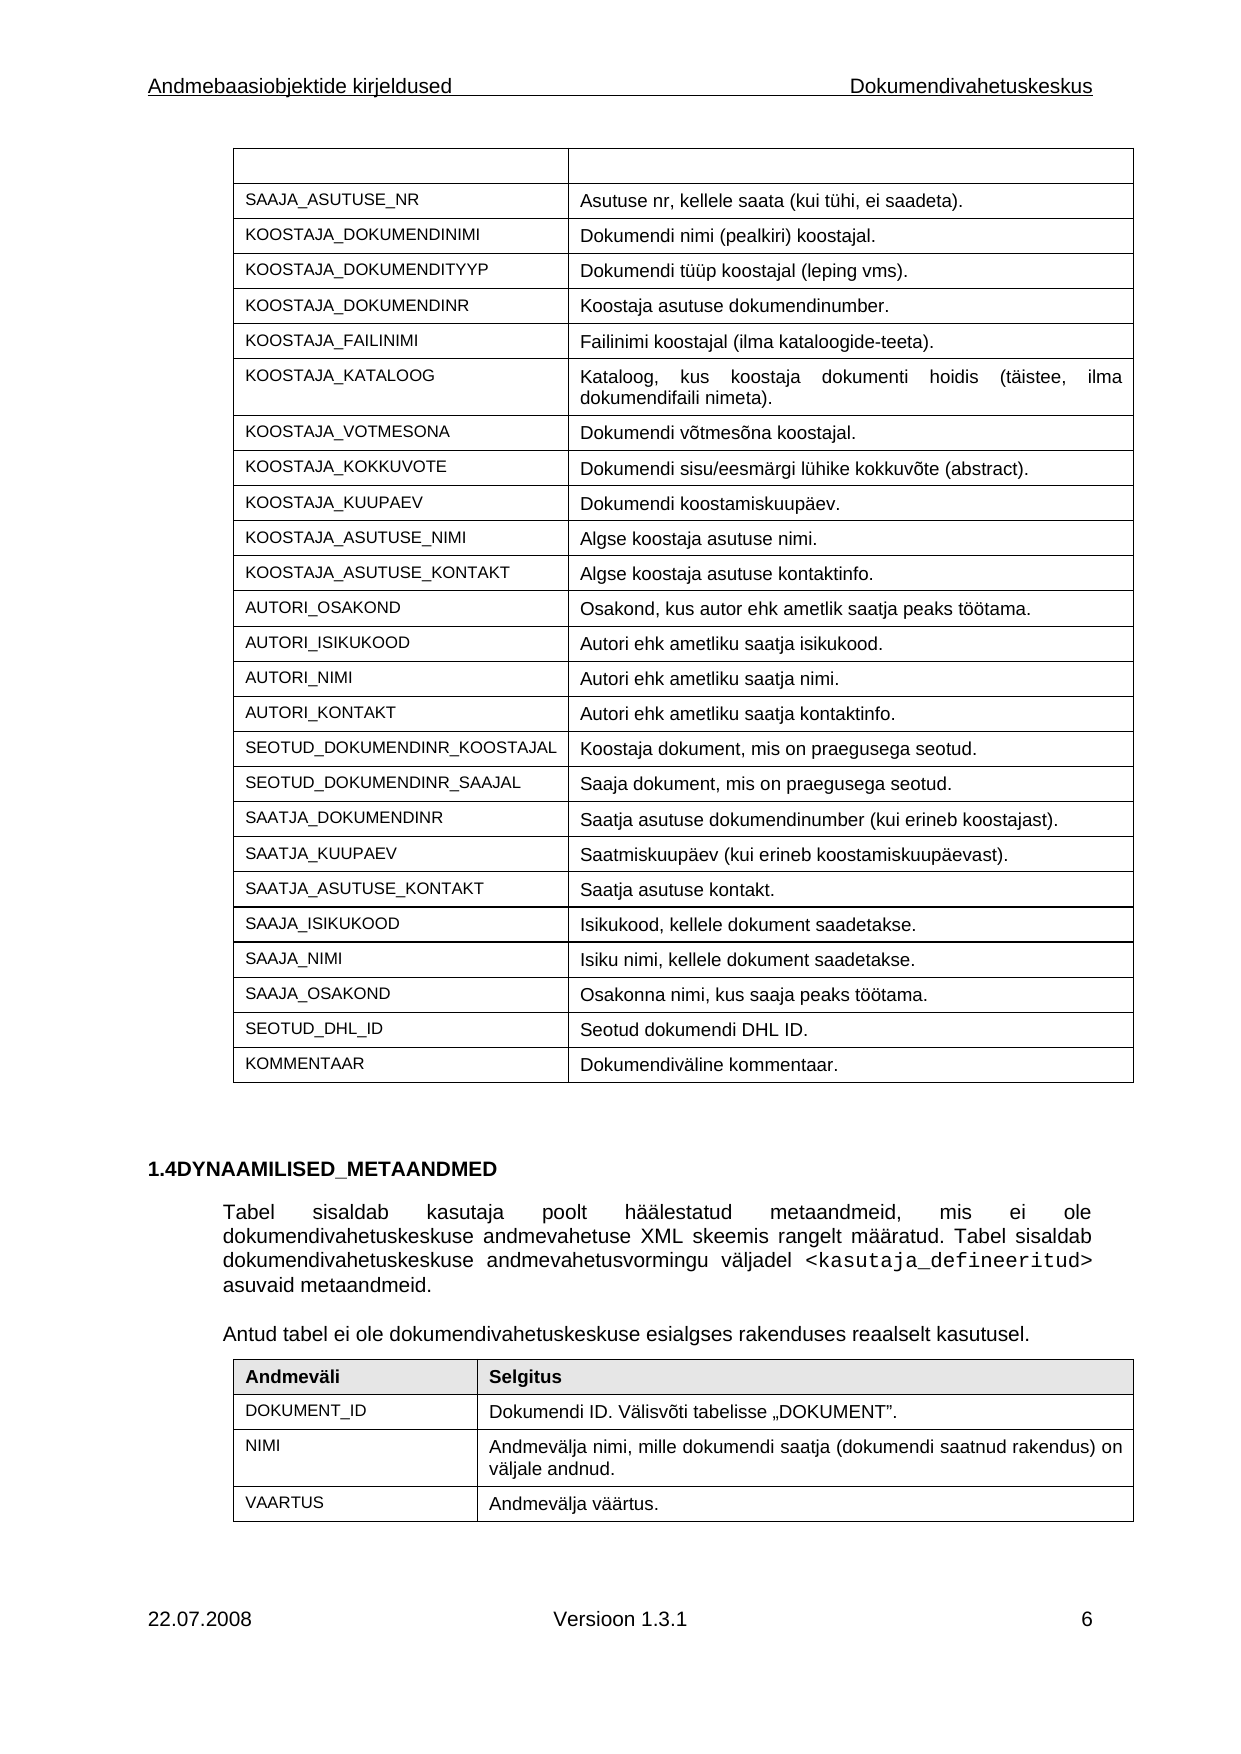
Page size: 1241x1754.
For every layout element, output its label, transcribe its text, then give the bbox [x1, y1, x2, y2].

table_cell Osakond, kus autor ehk ametlik saatja peaks töötama. [569, 591, 1133, 626]
table_cell Dokumendiväline kommentaar. [569, 1048, 1133, 1082]
table_cell Dokumendi võtmesõna koostajal. [569, 416, 1133, 450]
table_cell KOOSTAJA_ASUTUSE_NIMI [234, 521, 568, 555]
table_cell AUTORI_OSAKOND [234, 591, 568, 626]
table_cell SAATJA_KUUPAEV [234, 837, 568, 871]
table_cell SEOTUD_DHL_ID [234, 1013, 568, 1047]
table_cell Algse koostaja asutuse nimi. [569, 521, 1133, 555]
table_cell Autori ehk ametliku saatja kontaktinfo. [569, 697, 1133, 731]
table_cell Koostaja asutuse dokumendinumber. [569, 289, 1133, 323]
table_cell Saatmiskuupäev (kui erineb koostamiskuupäevast). [569, 837, 1133, 871]
table_cell NIMI [234, 1430, 477, 1486]
table_cell KOOSTAJA_VOTMESONA [234, 416, 568, 450]
table_cell Autori ehk ametliku saatja isikukood. [569, 627, 1133, 661]
table_cell Kataloog, kus koostaja dokumenti hoidis (täistee, ilma dokumendifaili nimeta). [569, 359, 1133, 415]
table_cell Algse koostaja asutuse kontaktinfo. [569, 556, 1133, 590]
table_cell KOOSTAJA_DOKUMENDITYYP [234, 254, 568, 288]
table_cell KOOSTAJA_KATALOOG [234, 359, 568, 415]
table_cell Isiku nimi, kellele dokument saadetakse. [569, 943, 1133, 977]
table_cell Osakonna nimi, kus saaja peaks töötama. [569, 978, 1133, 1012]
table_cell SAATJA_ASUTUSE_KONTAKT [234, 872, 568, 906]
table_cell DOKUMENT_ID [234, 1395, 477, 1429]
table_cell Dokumendi ID. Välisvõti tabelisse „DOKUMENT”. [478, 1395, 1133, 1429]
table_cell [234, 149, 568, 183]
table_cell KOOSTAJA_KOKKUVOTE [234, 451, 568, 485]
table_cell SAAJA_ISIKUKOOD [234, 908, 568, 941]
table_cell AUTORI_NIMI [234, 662, 568, 696]
table_cell Seotud dokumendi DHL ID. [569, 1013, 1133, 1047]
table_cell Dokumendi tüüp koostajal (leping vms). [569, 254, 1133, 288]
table_cell KOOSTAJA_FAILINIMI [234, 324, 568, 358]
subtitle DYNAAMILISED_METAANDMED [148, 1157, 1093, 1181]
table_cell Saatja asutuse kontakt. [569, 872, 1133, 906]
table_cell KOMMENTAAR [234, 1048, 568, 1082]
table_cell Dokumendi koostamiskuupäev. [569, 486, 1133, 520]
table_cell Dokumendi sisu/eesmärgi lühike kokkuvõte (abstract). [569, 451, 1133, 485]
table_cell Autori ehk ametliku saatja nimi. [569, 662, 1133, 696]
table_cell [569, 149, 1133, 183]
table_cell Koostaja dokument, mis on praegusega seotud. [569, 732, 1133, 766]
table_cell Andmevälja nimi, mille dokumendi saatja (dokumendi saatnud rakendus) on väljale andnud. [478, 1430, 1133, 1486]
table_cell SEOTUD_DOKUMENDINR_SAAJAL [234, 767, 568, 801]
table_cell KOOSTAJA_DOKUMENDINIMI [234, 219, 568, 253]
table_cell Saatja asutuse dokumendinumber (kui erineb koostajast). [569, 802, 1133, 836]
table_header Selgitus [478, 1360, 1133, 1394]
table_cell SAAJA_NIMI [234, 943, 568, 977]
table_cell KOOSTAJA_DOKUMENDINR [234, 289, 568, 323]
table_cell KOOSTAJA_KUUPAEV [234, 486, 568, 520]
table_cell Failinimi koostajal (ilma kataloogide-teeta). [569, 324, 1133, 358]
table_cell Dokumendi nimi (pealkiri) koostajal. [569, 219, 1133, 253]
table_cell Andmevälja väärtus. [478, 1487, 1133, 1521]
table_cell Asutuse nr, kellele saata (kui tühi, ei saadeta). [569, 184, 1133, 218]
table_cell SAAJA_OSAKOND [234, 978, 568, 1012]
text Tabel sisaldab kasutaja poolt häälestatud metaandmeid, mis ei ole dokumendivahetuskeskuse andmevahetuse XML skeemis rangelt määratud. Tabel sisaldab dokumendivahetuskeskuse andmevahetusvormingu väljadel <kasutaja_defineeritud> asuvaid metaandmeid. [223, 1199, 1093, 1297]
table_cell Isikukood, kellele dokument saadetakse. [569, 908, 1133, 941]
text Antud tabel ei ole dokumendivahetuskeskuse esialgses rakenduses reaalselt kasutusel. [223, 1322, 1093, 1346]
table_cell VAARTUS [234, 1487, 477, 1521]
table_cell SAAJA_ASUTUSE_NR [234, 184, 568, 218]
table_cell SAATJA_DOKUMENDINR [234, 802, 568, 836]
table_cell Saaja dokument, mis on praegusega seotud. [569, 767, 1133, 801]
table_header Andmeväli [234, 1360, 477, 1394]
table_cell AUTORI_KONTAKT [234, 697, 568, 731]
table_cell SEOTUD_DOKUMENDINR_KOOSTAJAL [234, 732, 568, 766]
table_cell AUTORI_ISIKUKOOD [234, 627, 568, 661]
table_cell KOOSTAJA_ASUTUSE_KONTAKT [234, 556, 568, 590]
